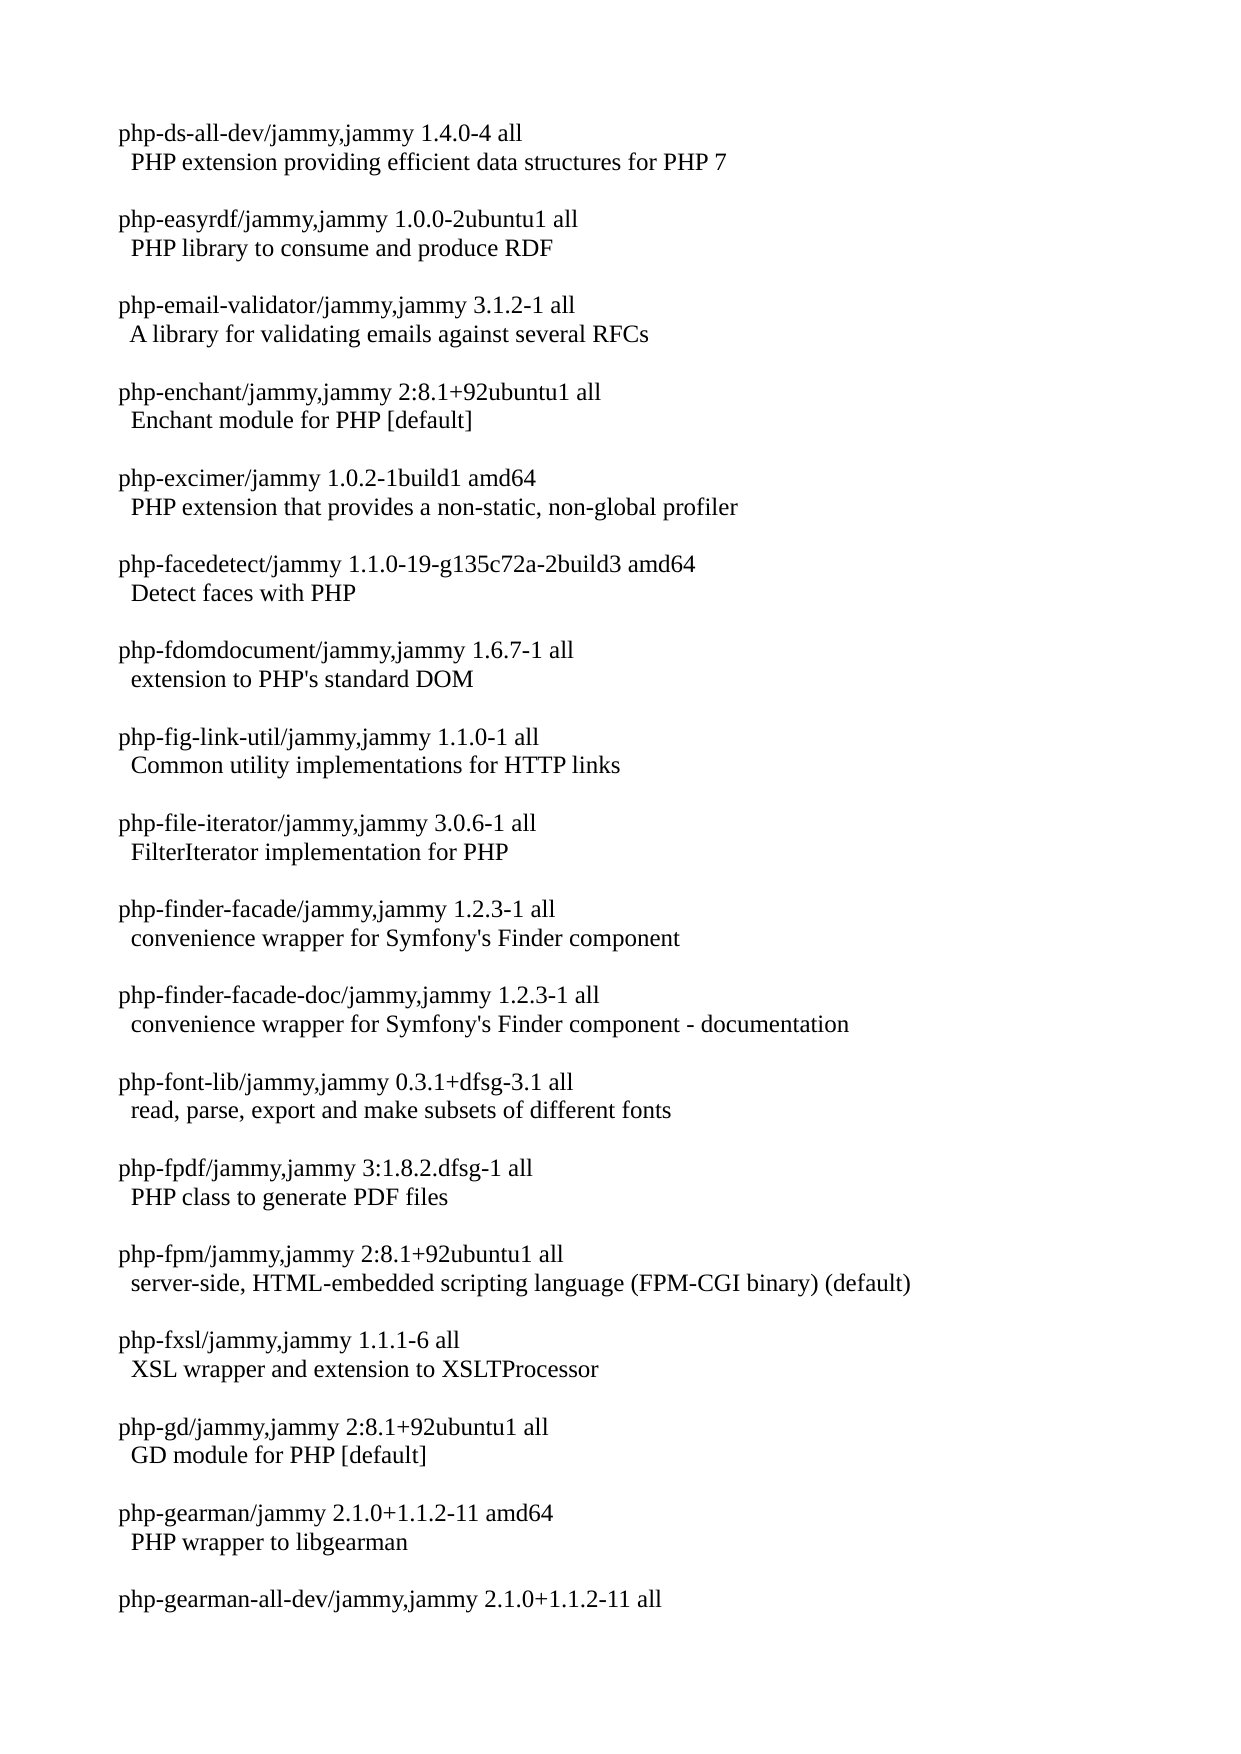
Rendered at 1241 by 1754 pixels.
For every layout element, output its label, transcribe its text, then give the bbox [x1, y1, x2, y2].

text php-fpdf/jammy,jammy 3:1.8.2.dfsg-1 all [118, 1153, 1122, 1182]
text GD module for PHP [default] [118, 1441, 1122, 1469]
text php-facedetect/jammy 1.1.0-19-g135c72a-2build3 amd64 [118, 549, 1122, 578]
text server-side, HTML-embedded scripting language (FPM-CGI binary) (default) [118, 1268, 1122, 1297]
text php-easyrdf/jammy,jammy 1.0.0-2ubuntu1 all [118, 204, 1122, 233]
text php-ds-all-dev/jammy,jammy 1.4.0-4 all [118, 118, 1122, 147]
text php-gd/jammy,jammy 2:8.1+92ubuntu1 all [118, 1412, 1122, 1441]
text XSL wrapper and extension to XSLTProcessor [118, 1354, 1122, 1383]
text php-finder-facade/jammy,jammy 1.2.3-1 all [118, 894, 1122, 923]
text php-fig-link-util/jammy,jammy 1.1.0-1 all [118, 722, 1122, 751]
text convenience wrapper for Symfony's Finder component - documentation [118, 1009, 1122, 1038]
text PHP extension providing efficient data structures for PHP 7 [118, 147, 1122, 176]
text Common utility implementations for HTTP links [118, 751, 1122, 779]
text PHP extension that provides a non-static, non-global profiler [118, 492, 1122, 521]
text Detect faces with PHP [118, 578, 1122, 607]
text php-file-iterator/jammy,jammy 3.0.6-1 all [118, 808, 1122, 837]
text Enchant module for PHP [default] [118, 406, 1122, 434]
text php-font-lib/jammy,jammy 0.3.1+dfsg-3.1 all [118, 1067, 1122, 1096]
text php-excimer/jammy 1.0.2-1build1 amd64 [118, 463, 1122, 492]
text php-gearman/jammy 2.1.0+1.1.2-11 amd64 [118, 1498, 1122, 1527]
text FilterIterator implementation for PHP [118, 837, 1122, 866]
text A library for validating emails against several RFCs [118, 319, 1122, 348]
text read, parse, export and make subsets of different fonts [118, 1096, 1122, 1124]
text extension to PHP's standard DOM [118, 664, 1122, 693]
text php-finder-facade-doc/jammy,jammy 1.2.3-1 all [118, 981, 1122, 1009]
text PHP library to consume and produce RDF [118, 233, 1122, 262]
text php-gearman-all-dev/jammy,jammy 2.1.0+1.1.2-11 all [118, 1584, 1122, 1613]
text php-fpm/jammy,jammy 2:8.1+92ubuntu1 all [118, 1239, 1122, 1268]
text PHP wrapper to libgearman [118, 1527, 1122, 1556]
text php-fxsl/jammy,jammy 1.1.1-6 all [118, 1326, 1122, 1354]
text php-enchant/jammy,jammy 2:8.1+92ubuntu1 all [118, 377, 1122, 406]
text convenience wrapper for Symfony's Finder component [118, 923, 1122, 952]
text php-fdomdocument/jammy,jammy 1.6.7-1 all [118, 636, 1122, 664]
text php-email-validator/jammy,jammy 3.1.2-1 all [118, 291, 1122, 319]
text PHP class to generate PDF files [118, 1182, 1122, 1211]
